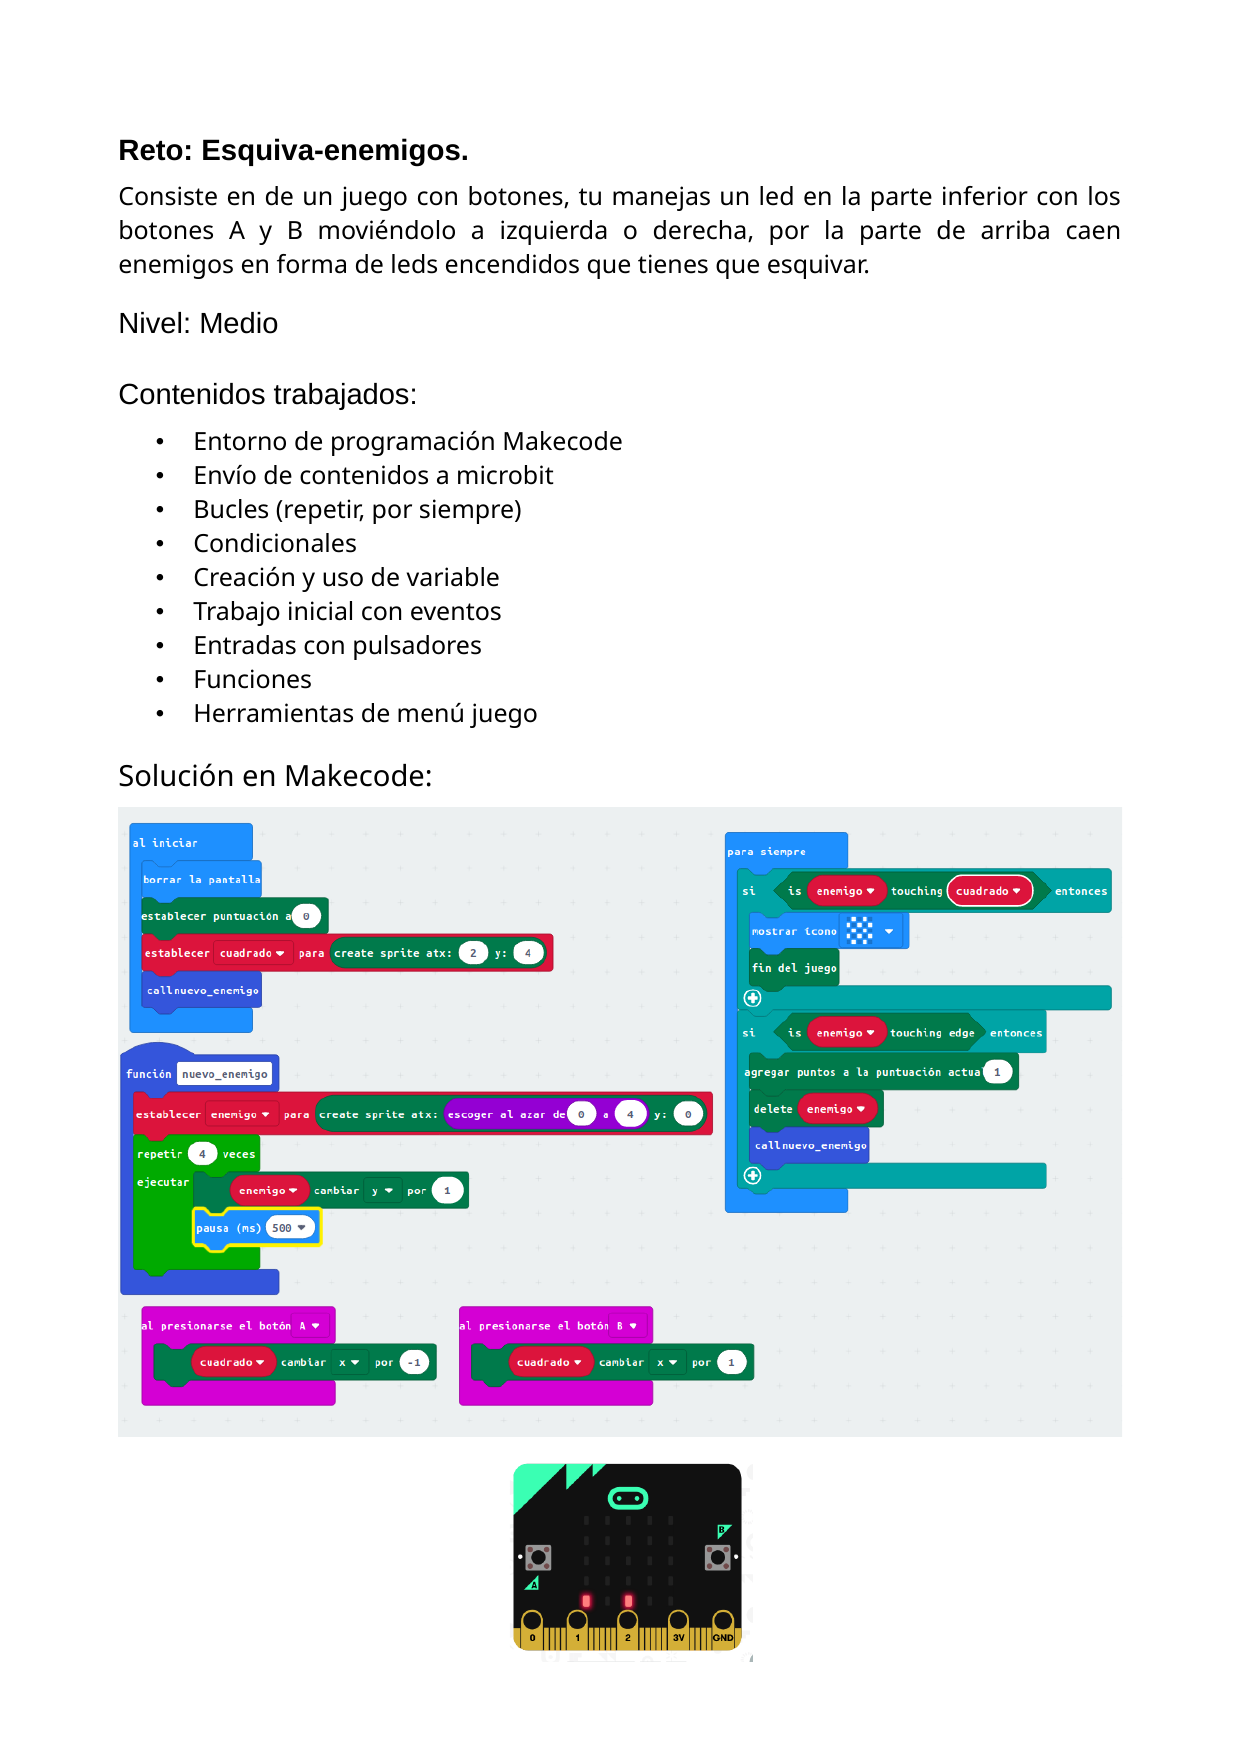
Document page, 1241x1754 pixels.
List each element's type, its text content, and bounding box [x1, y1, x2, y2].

list Condicionales [156, 525, 1122, 559]
list Herramientas de menú juego [156, 696, 1122, 730]
list Entorno de programación Makecode [156, 423, 1122, 457]
list Entradas con pulsadores [156, 628, 1122, 662]
text Consiste en de un juego con botones, tu manejas un led en la parte inferior con los botones A y B moviéndolo a izquierda o derecha, por la parte de arriba caen enemigos en forma de leds encendidos que tienes que esquivar. [118, 179, 1122, 281]
list Funciones [156, 662, 1122, 696]
picture [118, 807, 1123, 1437]
list Envío de contenidos a microbit [156, 457, 1122, 491]
subtitle Reto: Esquiva-enemigos. [118, 133, 1122, 166]
list Creación y uso de variable [156, 559, 1122, 593]
picture [509, 1461, 753, 1662]
subtitle Nivel: Medio [118, 306, 1122, 340]
subtitle Contenidos trabajados: [118, 377, 1122, 411]
list Bucles (repetir, por siempre) [156, 491, 1122, 525]
subtitle Solución en Makecode: [118, 755, 1122, 794]
list Trabajo inicial con eventos [156, 593, 1122, 628]
